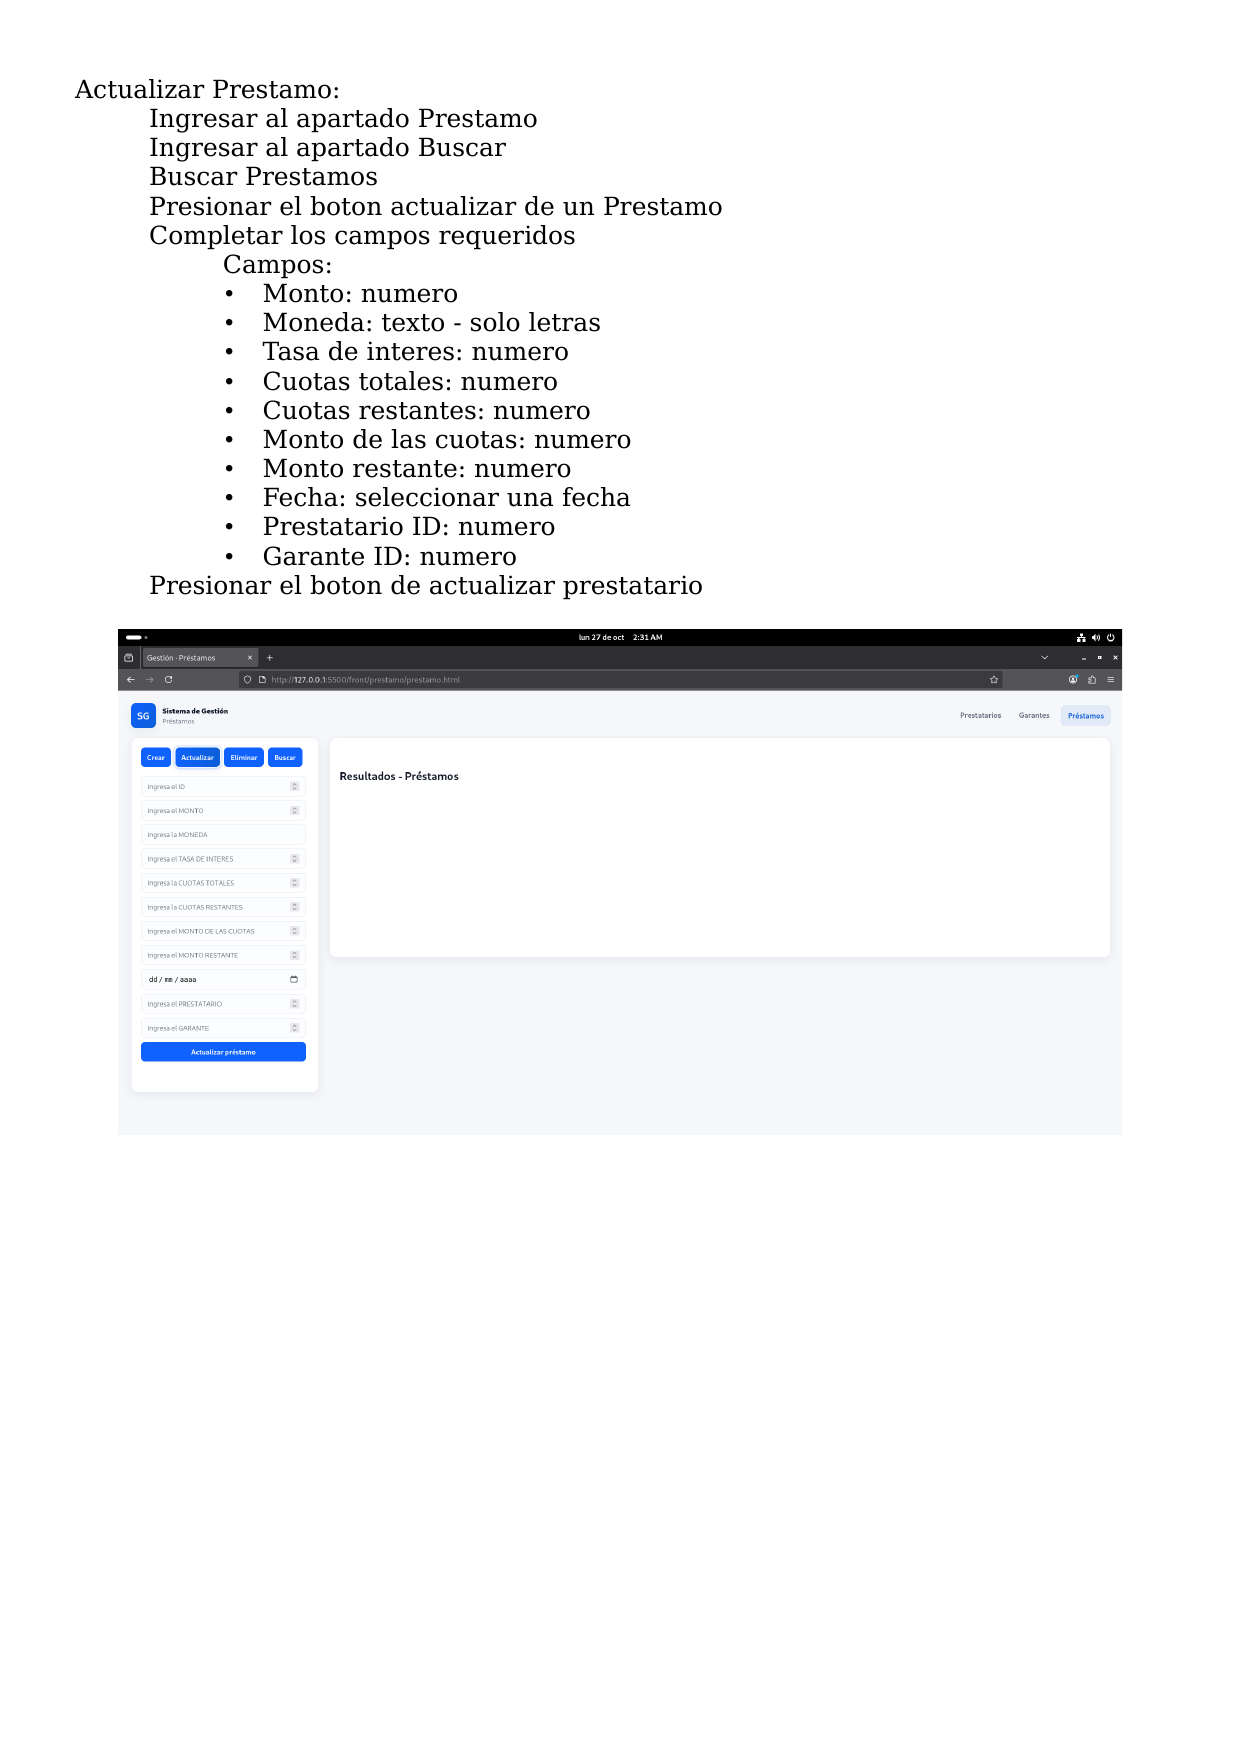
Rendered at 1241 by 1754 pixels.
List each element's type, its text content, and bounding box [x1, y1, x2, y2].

list Monto de las cuotas: numero [225, 425, 1165, 454]
text Ingresar al apartado Prestamo [75, 104, 1165, 133]
list Prestatario ID: numero [225, 512, 1165, 542]
list Moneda: texto - solo letras [225, 308, 1165, 337]
text Completar los campos requeridos [75, 221, 1165, 250]
list Monto: numero [225, 279, 1165, 308]
list Cuotas restantes: numero [225, 396, 1165, 425]
text Actualizar Prestamo: [75, 75, 1165, 104]
list Cuotas totales: numero [225, 367, 1165, 396]
text Ingresar al apartado Buscar [75, 133, 1165, 162]
list Monto restante: numero [225, 454, 1165, 483]
text Buscar Prestamos [75, 162, 1165, 192]
text Campos: [75, 250, 1165, 279]
list Garante ID: numero [225, 542, 1165, 571]
list Fecha: seleccionar una fecha [225, 483, 1165, 512]
text Presionar el boton actualizar de un Prestamo [75, 192, 1165, 221]
list Tasa de interes: numero [225, 337, 1165, 367]
picture [118, 629, 1123, 1135]
text Presionar el boton de actualizar prestatario­ [75, 571, 1165, 600]
